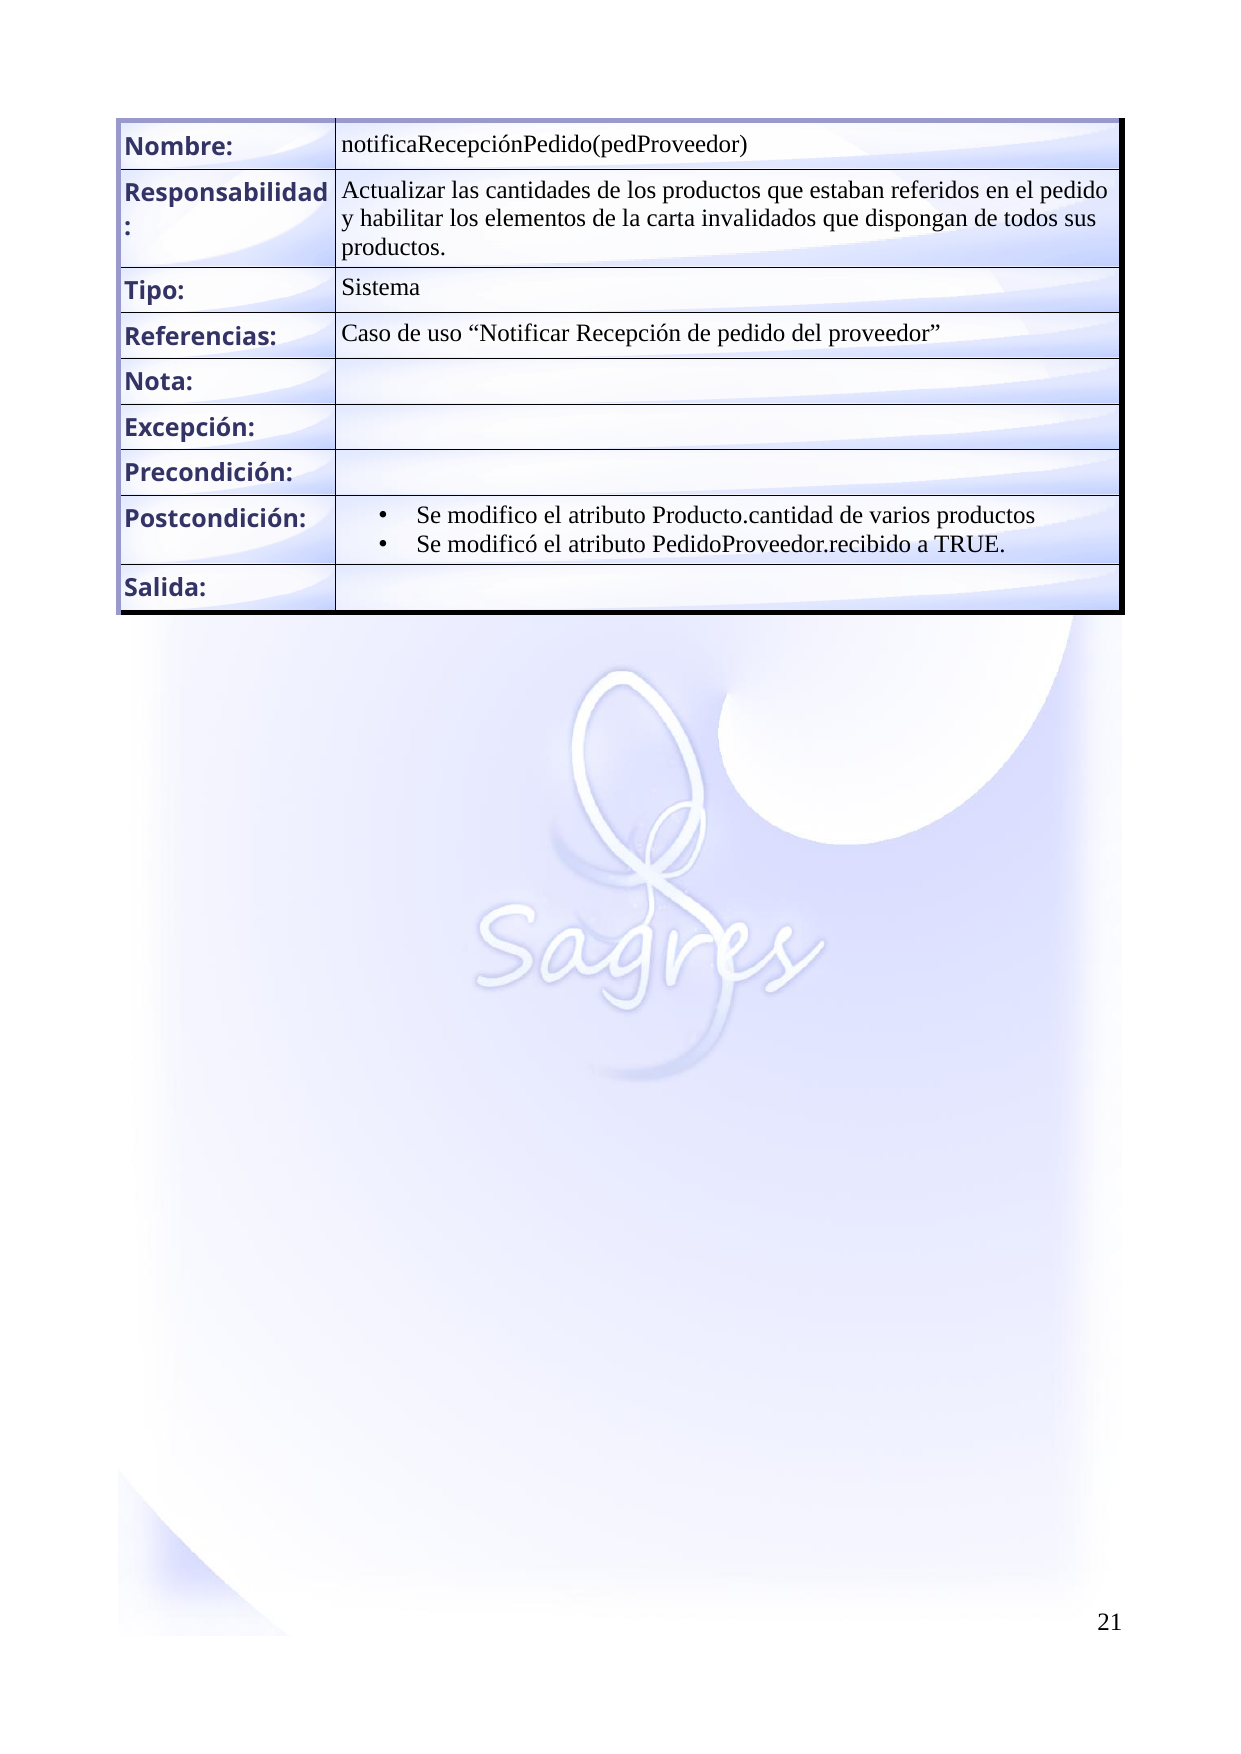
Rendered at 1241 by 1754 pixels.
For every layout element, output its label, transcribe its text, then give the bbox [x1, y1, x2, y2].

table_cell Se modifico el atributo Producto.cantidad de varios productos Se modificó el atributo PedidoProveedor.recibido a TRUE. [336, 496, 1119, 564]
table_cell Precondición: [121, 450, 335, 495]
table_cell Responsabilidad: [121, 170, 335, 267]
picture [118, 615, 1122, 1636]
table_header notificaRecepciónPedido(pedProveedor) [336, 123, 1119, 169]
table_cell Salida: [121, 565, 335, 609]
table_cell Actualizar las cantidades de los productos que estaban referidos en el pedido y habilitar los elementos de la carta invalidados que dispongan de todos sus productos. [336, 170, 1119, 267]
table_cell Nota: [121, 359, 335, 403]
table_cell Postcondición: [121, 496, 335, 564]
table_cell [336, 405, 1119, 449]
table_cell Sistema [336, 268, 1119, 312]
table_cell [336, 565, 1119, 609]
table_cell Tipo: [121, 268, 335, 312]
table_cell [336, 359, 1119, 403]
table_cell Excepción: [121, 405, 335, 449]
table_cell Caso de uso “Notificar Recepción de pedido del proveedor” [336, 313, 1119, 358]
table_cell [336, 450, 1119, 495]
table_cell Referencias: [121, 313, 335, 358]
table_header Nombre: [121, 123, 335, 169]
